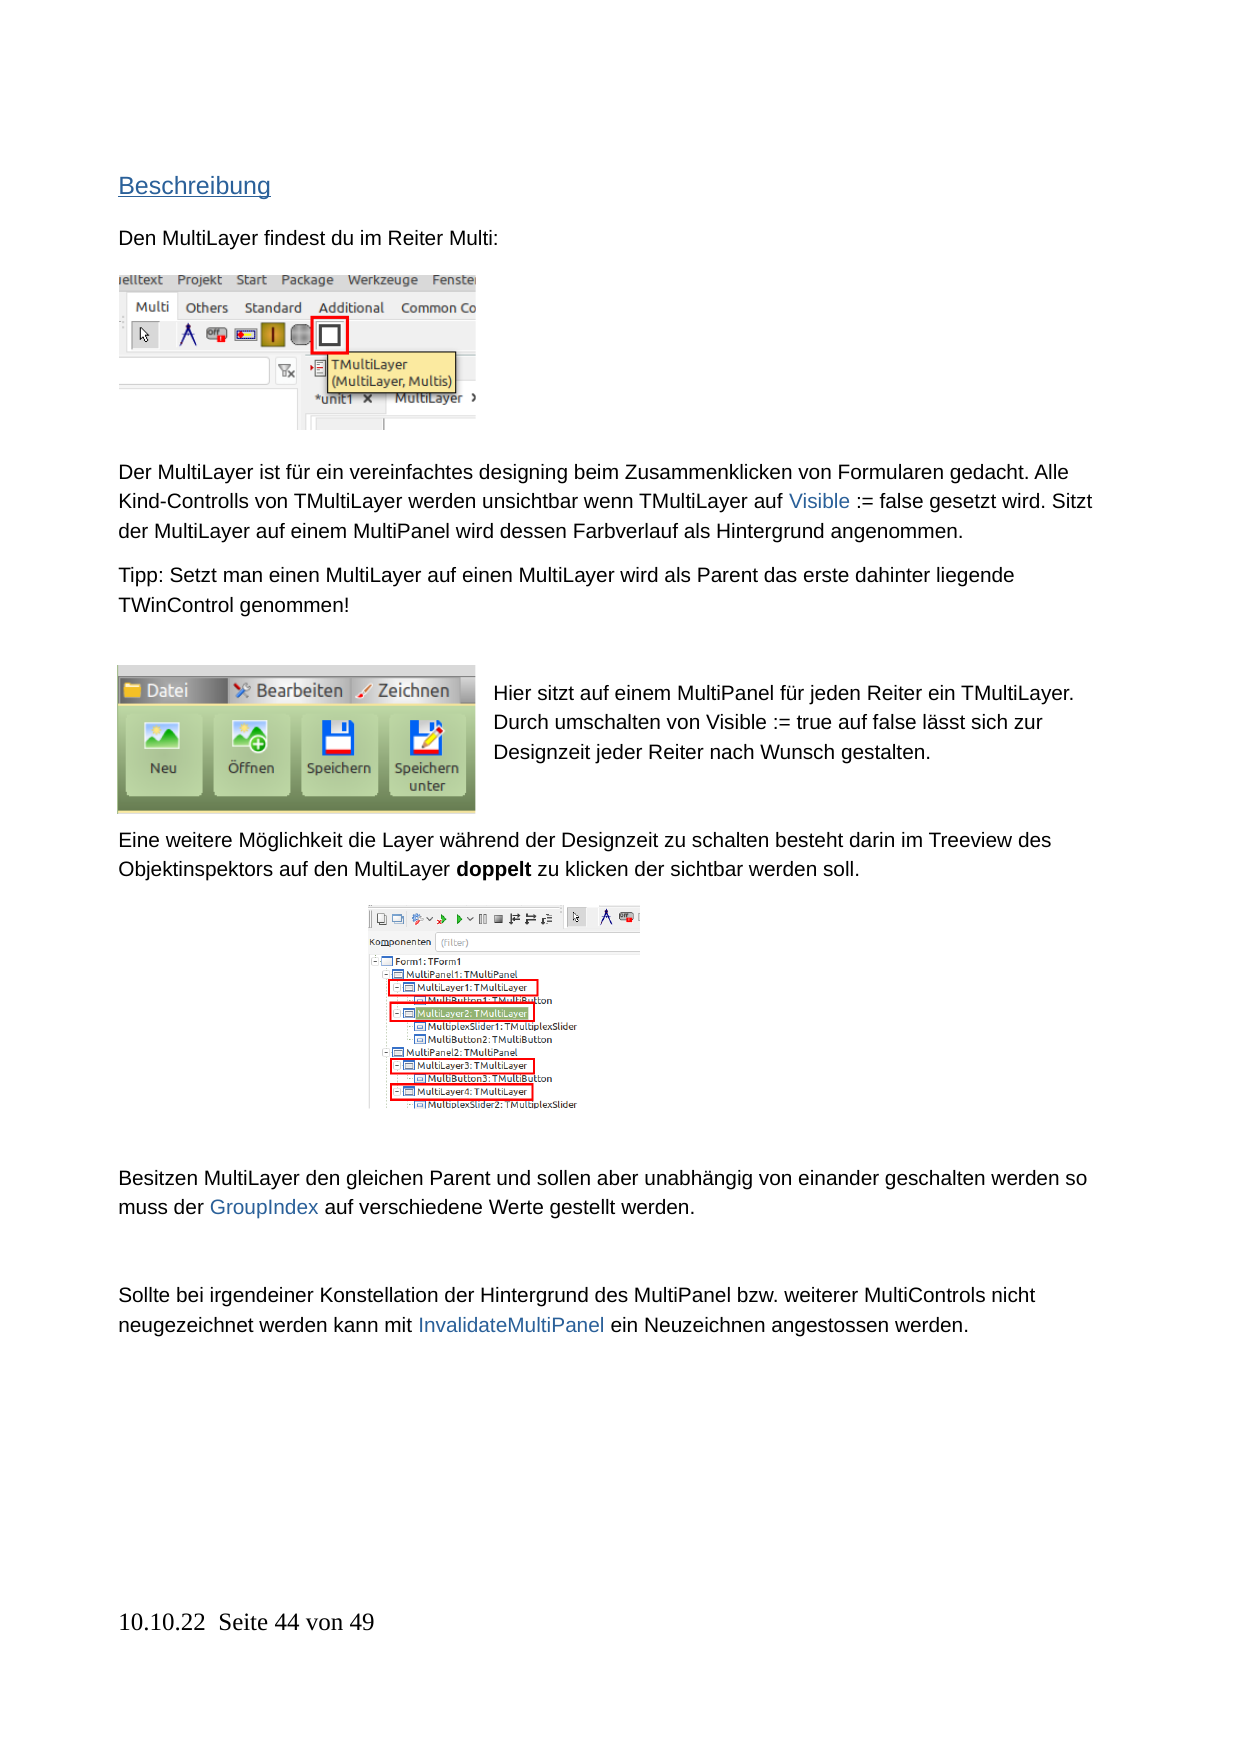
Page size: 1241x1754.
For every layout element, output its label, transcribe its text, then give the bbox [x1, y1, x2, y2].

text Den MultiLayer findest du im Reiter Multi: [118, 227, 1122, 250]
picture [119, 275, 476, 430]
text Sollte bei irgendeiner Konstellation der Hintergrund des MultiPanel bzw. weiterer MultiControls nicht neugezeichnet werden kann mit InvalidateMultiPanel ein Neuzeichnen angestossen werden. [118, 1279, 1122, 1338]
picture [363, 900, 643, 1122]
text Der MultiLayer ist für ein vereinfachtes designing beim Zusammenklicken von Formularen gedacht. Alle Kind-Controlls von TMultiLayer werden unsichtbar wenn TMultiLayer auf Visible := false gesetzt wird. Sitzt der MultiLayer auf einem MultiPanel wird dessen Farbverlauf als Hintergrund angenommen. [118, 456, 1122, 544]
picture [117, 665, 476, 814]
text Eine weitere Möglichkeit die Layer während der Designzeit zu schalten besteht darin im Treeview des Objektinspektors auf den MultiLayer doppelt zu klicken der sichtbar werden soll. [118, 824, 1122, 883]
text Tipp: Setzt man einen MultiLayer auf einen MultiLayer wird als Parent das erste dahinter liegende TWinControl genommen! [118, 559, 1122, 618]
text Hier sitzt auf einem MultiPanel für jeden Reiter ein TMultiLayer. Durch umschalten von Visible := true auf false lässt sich zur Designzeit jeder Reiter nach Wunsch gestalten. [476, 677, 1122, 765]
text Besitzen MultiLayer den gleichen Parent und sollen aber unabhängig von einander geschalten werden so muss der GroupIndex auf verschiedene Werte gestellt werden. [118, 1162, 1122, 1221]
subtitle Beschreibung [118, 171, 1122, 200]
